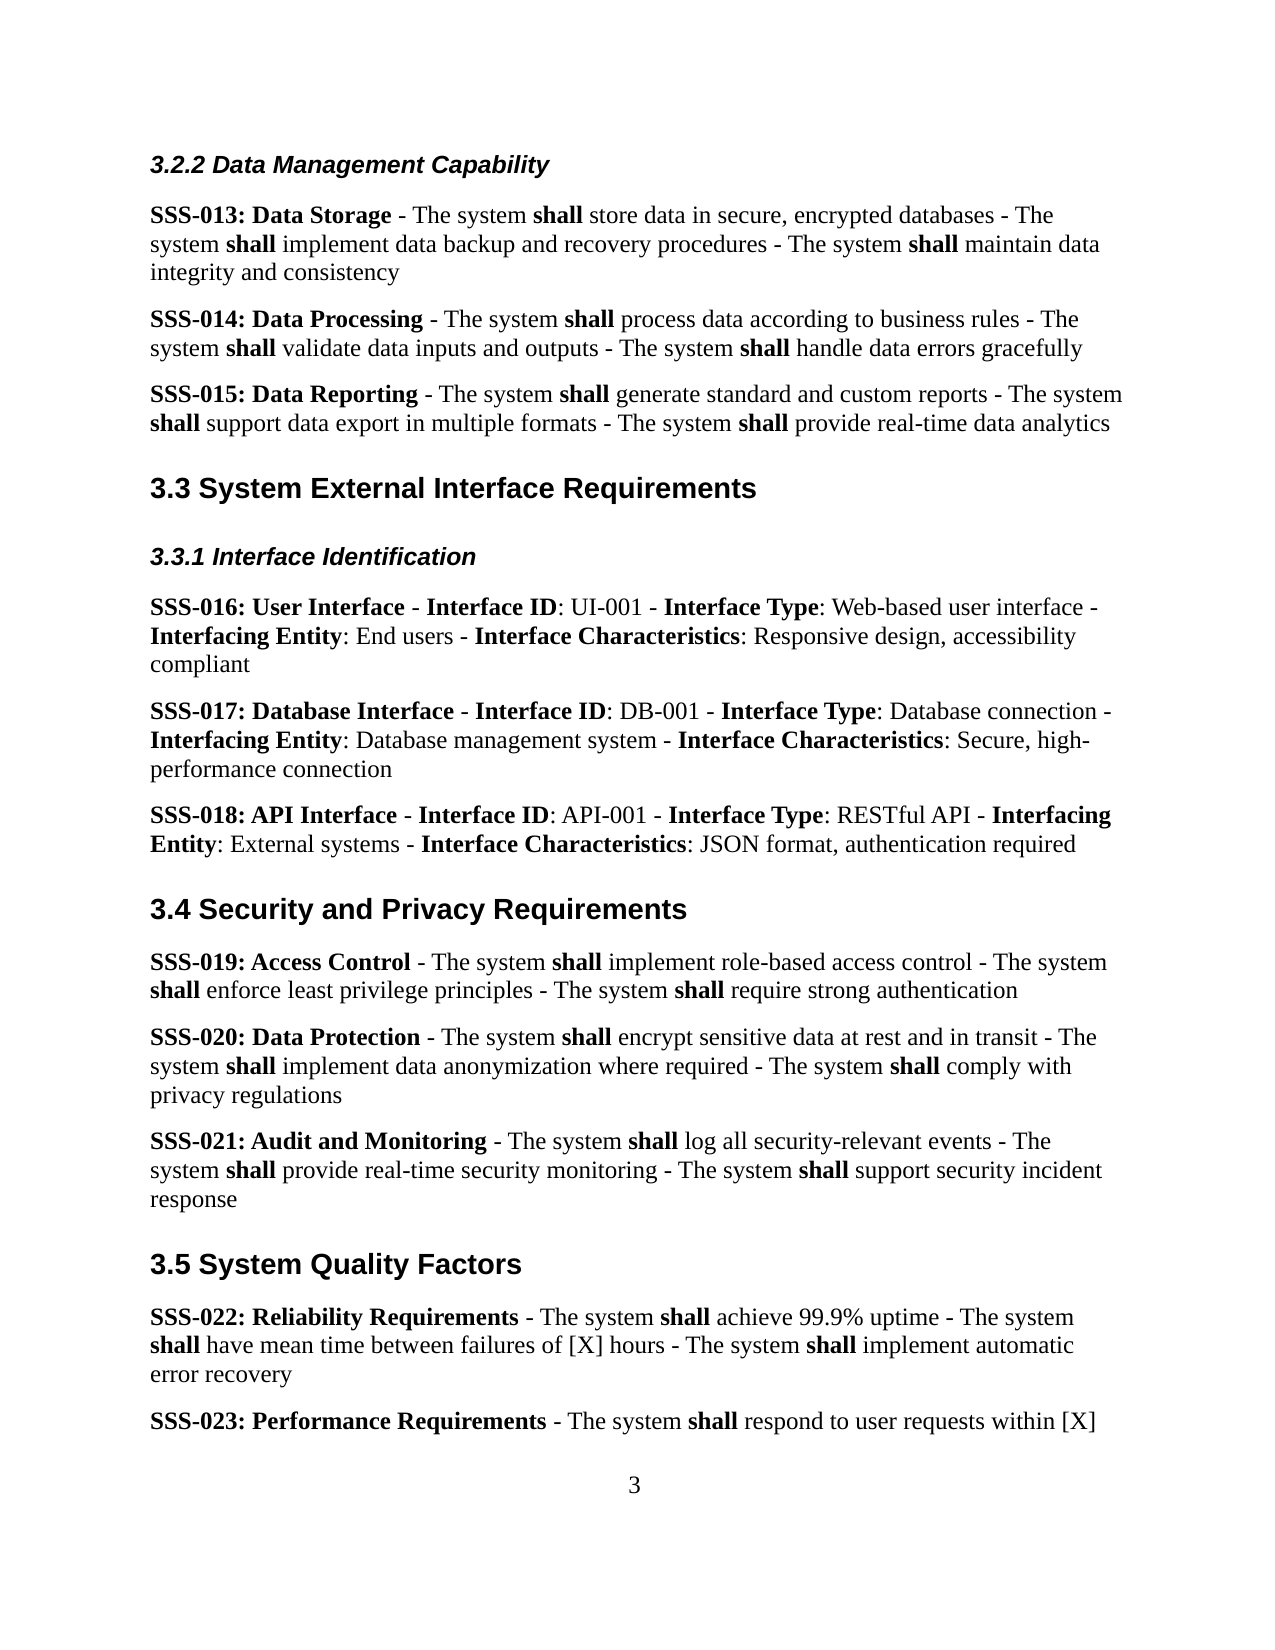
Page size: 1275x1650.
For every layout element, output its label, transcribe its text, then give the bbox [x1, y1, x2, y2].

text SSS-015: Data Reporting - The system shall generate standard and custom reports - The system shall support data export in multiple formats - The system shall provide real-time data analytics [150, 379, 1125, 437]
text SSS-023: Performance Requirements - The system shall respond to user requests within [X] [150, 1406, 1125, 1434]
text SSS-013: Data Storage - The system shall store data in secure, encrypted databases - The system shall implement data backup and recovery procedures - The system shall maintain data integrity and consistency [150, 200, 1125, 286]
subtitle 3.2.2 Data Management Capability [150, 150, 1125, 178]
text SSS-019: Access Control - The system shall implement role-based access control - The system shall enforce least privilege principles - The system shall require strong authentication [150, 947, 1125, 1004]
text SSS-014: Data Processing - The system shall process data according to business rules - The system shall validate data inputs and outputs - The system shall handle data errors gracefully [150, 304, 1125, 362]
text SSS-022: Reliability Requirements - The system shall achieve 99.9% uptime - The system shall have mean time between failures of [X] hours - The system shall implement automatic error recovery [150, 1302, 1125, 1388]
text SSS-016: User Interface - Interface ID: UI-001 - Interface Type: Web-based user interface - Interfacing Entity: End users - Interface Characteristics: Responsive design, accessibility compliant [150, 592, 1125, 678]
text SSS-018: API Interface - Interface ID: API-001 - Interface Type: RESTful API - Interfacing Entity: External systems - Interface Characteristics: JSON format, authentication required [150, 800, 1125, 858]
subtitle 3.3.1 Interface Identification [150, 542, 1125, 571]
subtitle 3.5 System Quality Factors [150, 1247, 1125, 1280]
text SSS-017: Database Interface - Interface ID: DB-001 - Interface Type: Database connection - Interfacing Entity: Database management system - Interface Characteristics: Secure, high-performance connection [150, 696, 1125, 782]
subtitle 3.3 System External Interface Requirements [150, 471, 1125, 504]
text SSS-020: Data Protection - The system shall encrypt sensitive data at rest and in transit - The system shall implement data anonymization where required - The system shall comply with privacy regulations [150, 1022, 1125, 1108]
text SSS-021: Audit and Monitoring - The system shall log all security-relevant events - The system shall provide real-time security monitoring - The system shall support security incident response [150, 1126, 1125, 1213]
subtitle 3.4 Security and Privacy Requirements [150, 892, 1125, 925]
